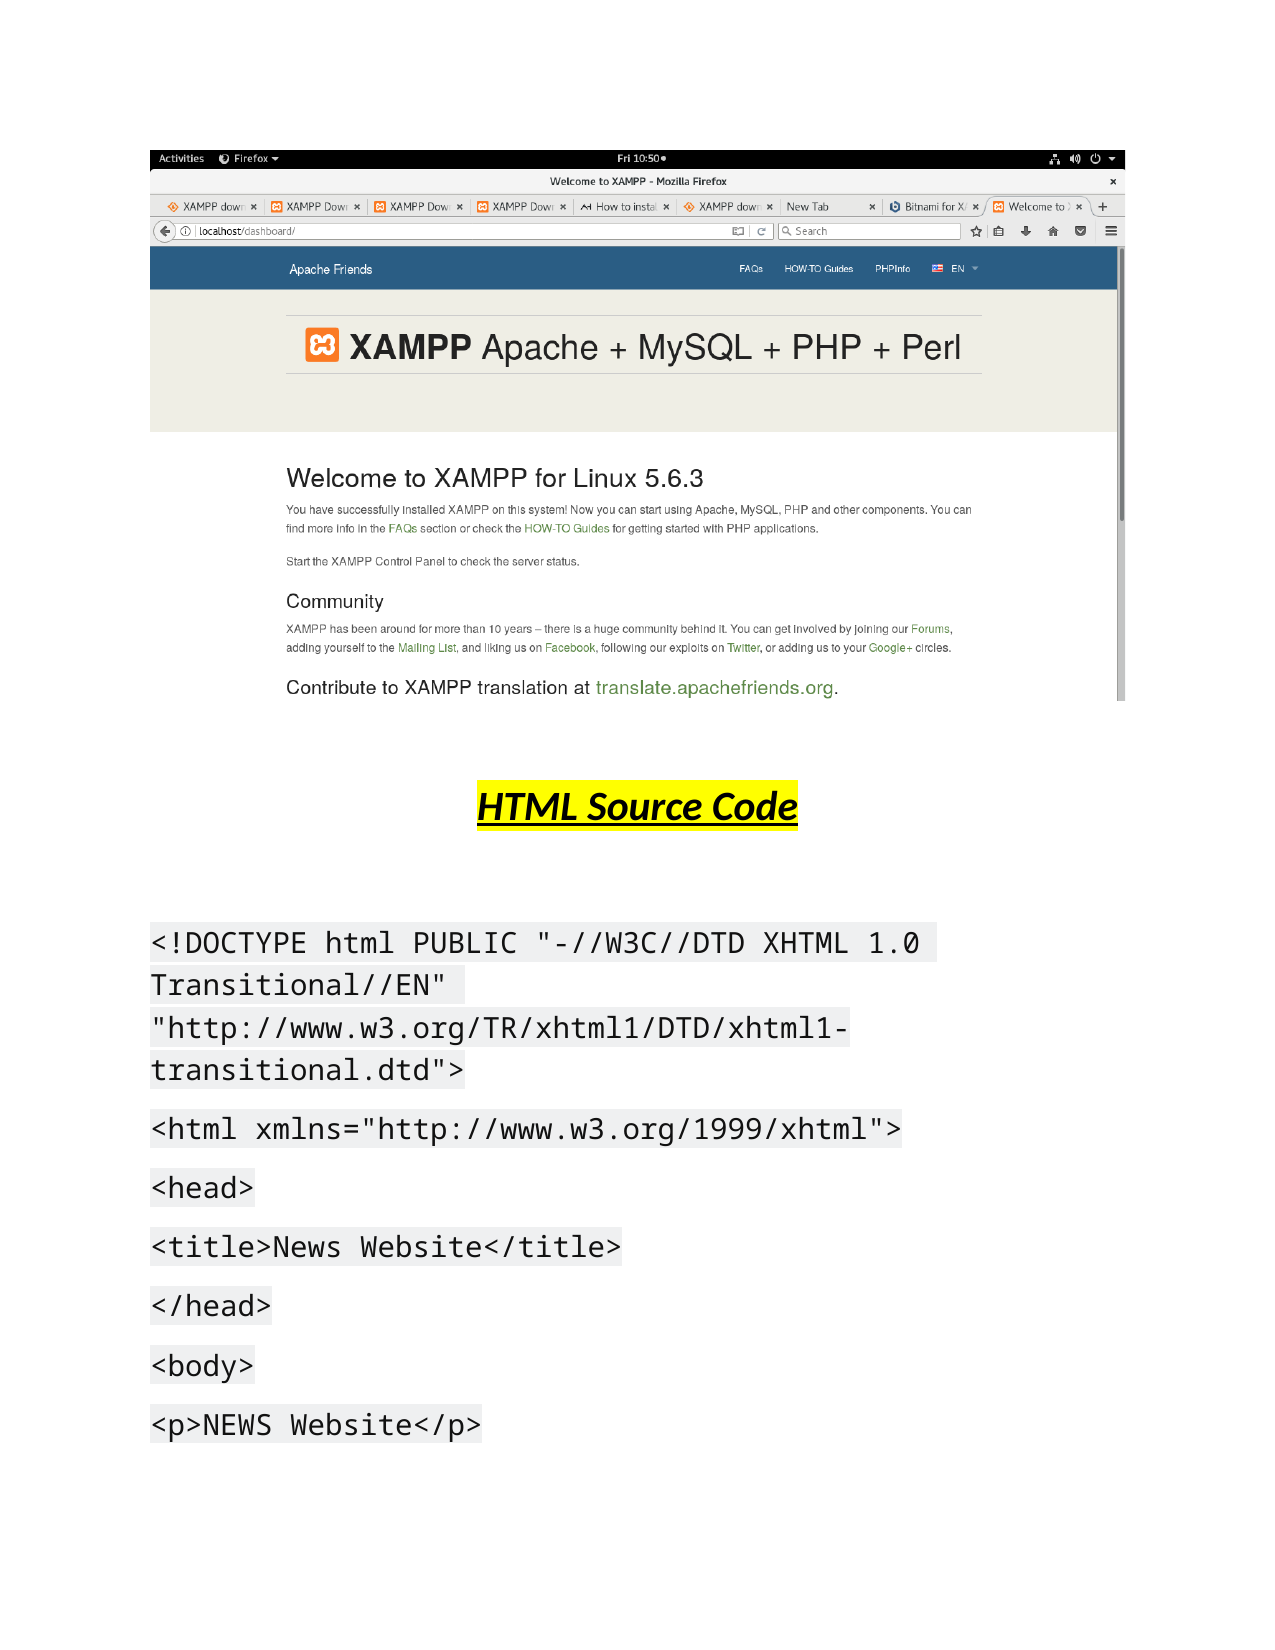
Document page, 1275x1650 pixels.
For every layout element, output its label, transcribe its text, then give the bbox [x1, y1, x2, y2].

picture [150, 150, 1125, 701]
text <p>NEWS Website</p> [150, 1404, 1125, 1443]
text <html xmlns="http://www.w3.org/1999/xhtml"> [150, 1108, 1125, 1148]
text <body> [150, 1345, 1125, 1384]
text HTML Source Code [150, 780, 1125, 831]
text <head> [150, 1168, 1125, 1207]
text </head> [150, 1286, 1125, 1325]
text <!DOCTYPE html PUBLIC "-//W3C//DTD XHTML 1.0 Transitional//EN" "http://www.w3.org/TR/xhtml1/DTD/xhtml1-transitional.dtd"> [150, 922, 1125, 1089]
text <title>News Website</title> [150, 1227, 1125, 1266]
